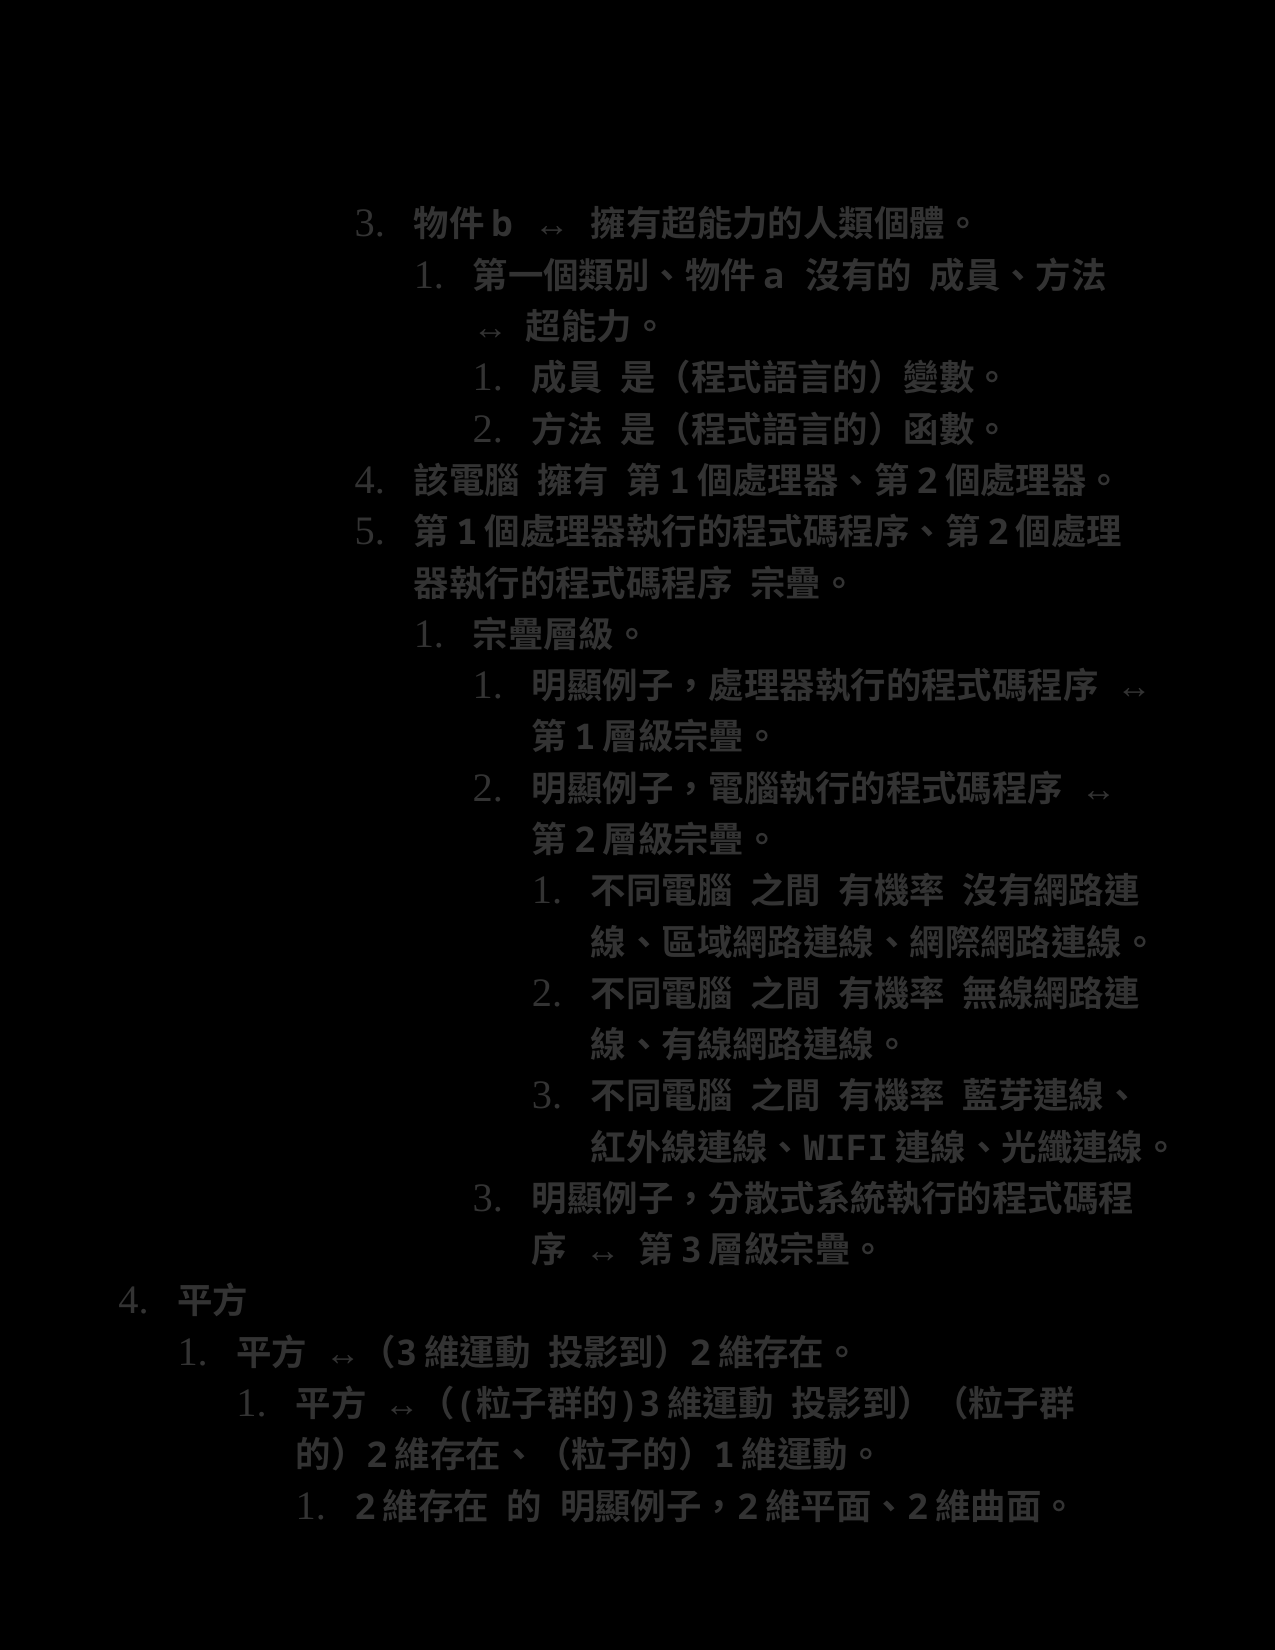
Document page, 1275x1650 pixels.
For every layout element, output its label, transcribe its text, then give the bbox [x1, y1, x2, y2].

list 平方 [118, 1273, 1157, 1324]
list 不同電腦 之間 有機率 藍芽連線、紅外線連線、WIFI連線、光纖連線。 [532, 1068, 1157, 1170]
list 平方 ↔（3維運動 投影到）2維存在。 [177, 1324, 1157, 1376]
list 明顯例子，處理器執行的程式碼程序 ↔ 第1層級宗疊。 [472, 657, 1157, 760]
list 方法 是（程式語言的）函數。 [472, 401, 1157, 452]
list 2維存在 的 明顯例子，2維平面、2維曲面。 [295, 1478, 1157, 1529]
list 平方 ↔（(粒子群的)3維運動 投影到）（粒子群的）2維存在、（粒子的）1維運動。 [236, 1376, 1157, 1478]
list 該電腦 擁有 第1個處理器、第2個處理器。 [354, 452, 1157, 504]
list 明顯例子，電腦執行的程式碼程序 ↔ 第2層級宗疊。 [472, 760, 1157, 863]
list 物件b ↔ 擁有超能力的人類個體。 [354, 196, 1157, 247]
list 第1個處理器執行的程式碼程序、第2個處理器執行的程式碼程序 宗疊。 [354, 504, 1157, 606]
list 不同電腦 之間 有機率 無線網路連線、有線網路連線。 [532, 965, 1157, 1068]
list 不同電腦 之間 有機率 沒有網路連線、區域網路連線、網際網路連線。 [532, 863, 1157, 965]
list 第一個類別、物件a 沒有的 成員、方法 ↔ 超能力。 [413, 247, 1157, 350]
list 宗疊層級。 [413, 606, 1157, 657]
list 成員 是（程式語言的）變數。 [472, 350, 1157, 401]
list 明顯例子，分散式系統執行的程式碼程序 ↔ 第3層級宗疊。 [472, 1170, 1157, 1273]
